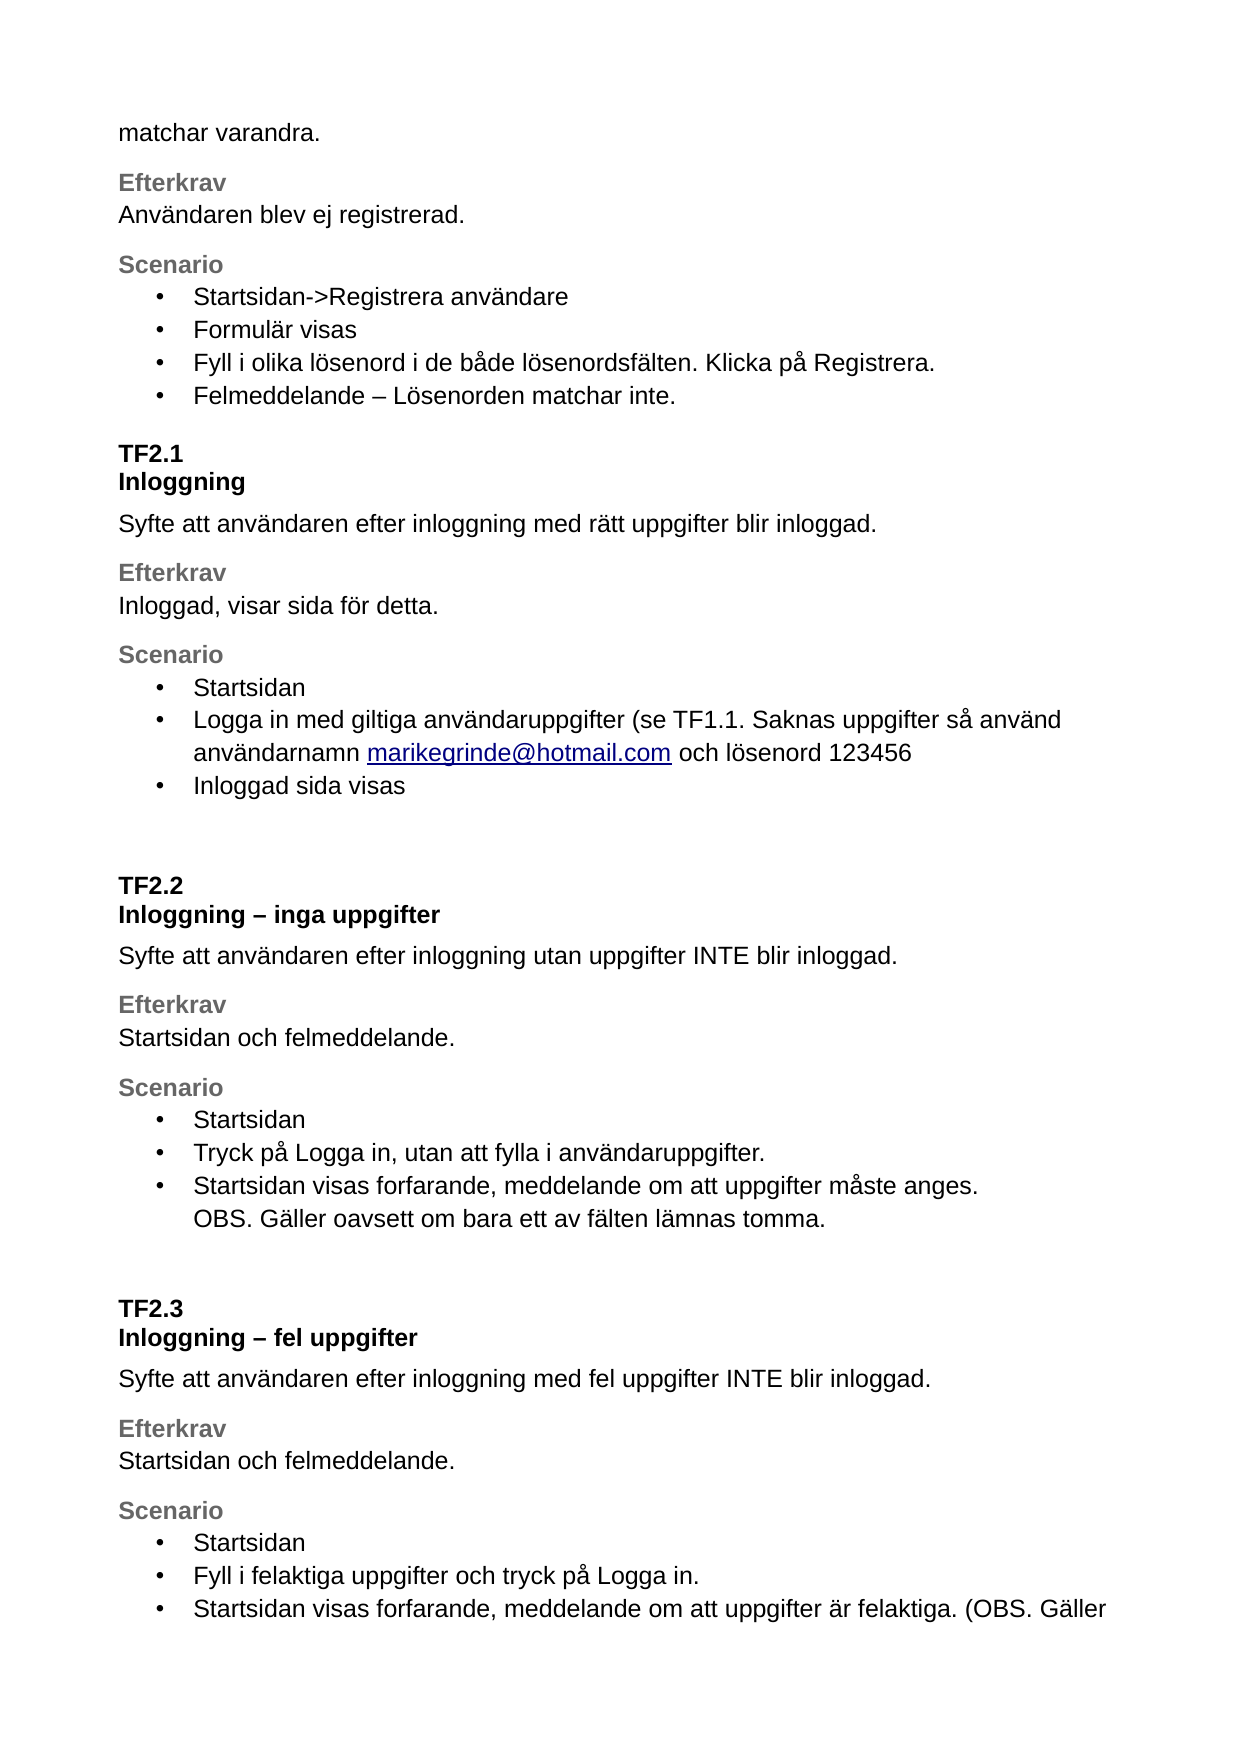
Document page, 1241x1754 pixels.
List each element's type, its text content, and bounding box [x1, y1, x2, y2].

text Inloggad, visar sida för detta. [118, 591, 1122, 619]
list Felmeddelande – Lösenorden matchar inte. [156, 381, 1122, 409]
subtitle TF2.2 Inloggning – inga uppgifter [118, 871, 1122, 929]
subtitle Efterkrav [118, 558, 1122, 587]
text Syfte att användaren efter inloggning med fel uppgifter INTE blir inloggad. [118, 1364, 1122, 1393]
subtitle Scenario [118, 1073, 1122, 1101]
list Startsidan visas forfarande, meddelande om att uppgifter är felaktiga. (OBS. Gäller [156, 1594, 1122, 1623]
list Fyll i felaktiga uppgifter och tryck på Logga in. [156, 1561, 1122, 1590]
subtitle Efterkrav [118, 167, 1122, 196]
text Startsidan och felmeddelande. [118, 1023, 1122, 1052]
list Startsidan [156, 1105, 1122, 1134]
list Tryck på Logga in, utan att fylla i användaruppgifter. [156, 1138, 1122, 1167]
list Startsidan [156, 673, 1122, 702]
text Syfte att användaren efter inloggning med rätt uppgifter blir inloggad. [118, 508, 1122, 537]
subtitle Efterkrav [118, 1413, 1122, 1442]
list Startsidan->Registrera användare [156, 282, 1122, 311]
list Logga in med giltiga användaruppgifter (se TF1.1. Saknas uppgifter så använd användarnamn marikegrinde@hotmail.com och lösenord 123456 [156, 706, 1122, 767]
text matchar varandra. [118, 118, 1122, 147]
subtitle Efterkrav [118, 991, 1122, 1019]
subtitle Scenario [118, 249, 1122, 278]
list Startsidan visas forfarande, meddelande om att uppgifter måste anges. OBS. Gäller oavsett om bara ett av fälten lämnas tomma. [156, 1171, 1122, 1232]
list Inloggad sida visas [156, 771, 1122, 800]
text Startsidan och felmeddelande. [118, 1446, 1122, 1475]
text Syfte att användaren efter inloggning utan uppgifter INTE blir inloggad. [118, 941, 1122, 970]
list Formulär visas [156, 315, 1122, 344]
subtitle TF2.1 Inloggning [118, 438, 1122, 496]
subtitle Scenario [118, 640, 1122, 669]
subtitle Scenario [118, 1496, 1122, 1524]
subtitle TF2.3 Inloggning – fel uppgifter [118, 1294, 1122, 1352]
list Fyll i olika lösenord i de både lösenordsfälten. Klicka på Registrera. [156, 348, 1122, 377]
text Användaren blev ej registrerad. [118, 200, 1122, 229]
list Startsidan [156, 1528, 1122, 1557]
